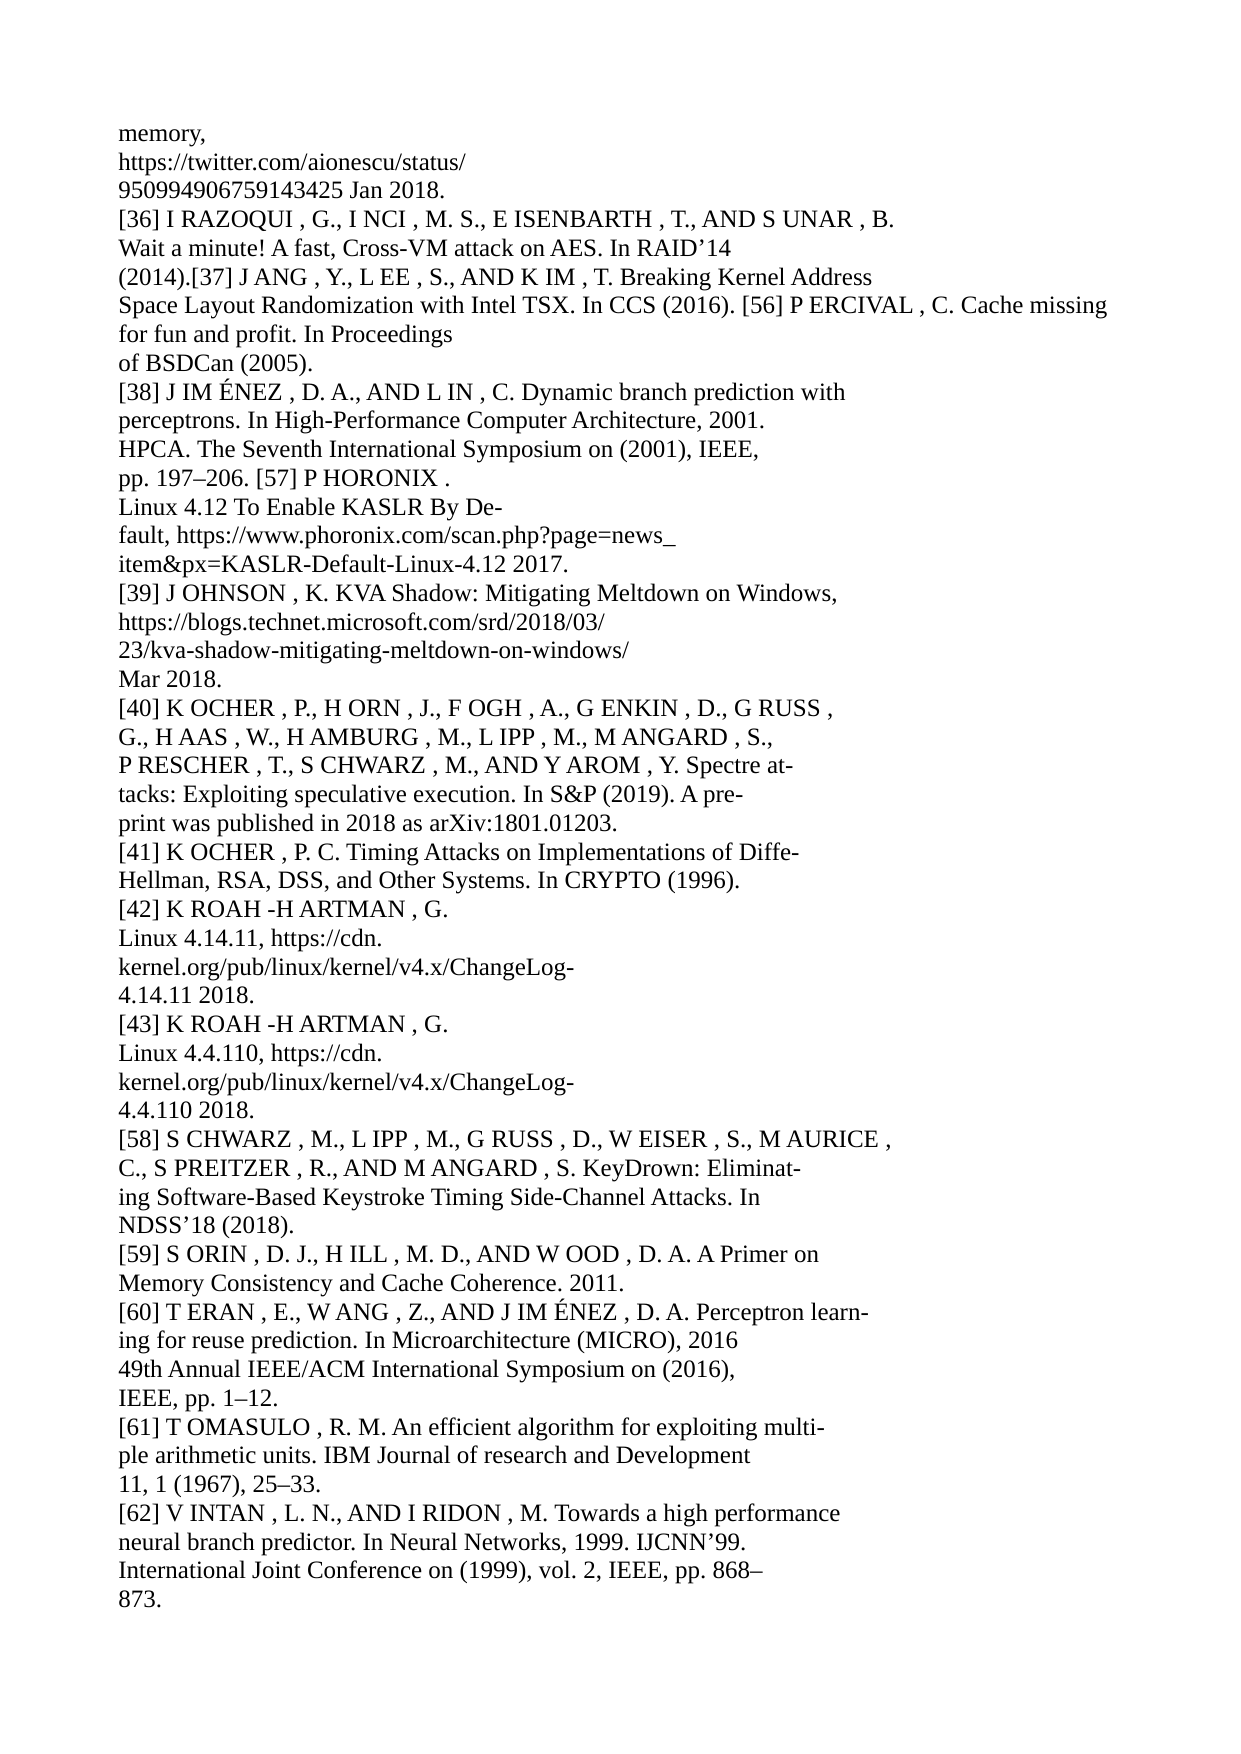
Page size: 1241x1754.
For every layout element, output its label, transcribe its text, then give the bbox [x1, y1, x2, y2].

text [61] T OMASULO , R. M. An efficient algorithm for exploiting multi- [118, 1412, 1122, 1441]
text of BSDCan (2005). [118, 348, 1122, 377]
text [59] S ORIN , D. J., H ILL , M. D., AND W OOD , D. A. A Primer on [118, 1239, 1122, 1268]
text Linux 4.14.11, https://cdn. [118, 923, 1122, 952]
text ple arithmetic units. IBM Journal of research and Development [118, 1441, 1122, 1469]
text IEEE, pp. 1–12. [118, 1383, 1122, 1412]
text NDSS’18 (2018). [118, 1211, 1122, 1239]
text 873. [118, 1584, 1122, 1613]
text pp. 197–206. [57] P HORONIX . [118, 463, 1122, 492]
text 950994906759143425 Jan 2018. [118, 176, 1122, 204]
text [38] J IM ÉNEZ , D. A., AND L IN , C. Dynamic branch prediction with [118, 377, 1122, 406]
text 4.14.11 2018. [118, 981, 1122, 1009]
text Wait a minute! A fast, Cross-VM attack on AES. In RAID’14 [118, 233, 1122, 262]
text print was published in 2018 as arXiv:1801.01203. [118, 808, 1122, 837]
text HPCA. The Seventh International Symposium on (2001), IEEE, [118, 434, 1122, 463]
text International Joint Conference on (1999), vol. 2, IEEE, pp. 868– [118, 1556, 1122, 1584]
text [40] K OCHER , P., H ORN , J., F OGH , A., G ENKIN , D., G RUSS , [118, 693, 1122, 722]
text [60] T ERAN , E., W ANG , Z., AND J IM ÉNEZ , D. A. Perceptron learn- [118, 1297, 1122, 1326]
text memory, [118, 118, 1122, 147]
text kernel.org/pub/linux/kernel/v4.x/ChangeLog- [118, 952, 1122, 981]
text [43] K ROAH -H ARTMAN , G. [118, 1009, 1122, 1038]
text Linux 4.12 To Enable KASLR By De- [118, 492, 1122, 521]
text P RESCHER , T., S CHWARZ , M., AND Y AROM , Y. Spectre at- [118, 751, 1122, 779]
text neural branch predictor. In Neural Networks, 1999. IJCNN’99. [118, 1527, 1122, 1556]
text item&px=KASLR-Default-Linux-4.12 2017. [118, 549, 1122, 578]
text Mar 2018. [118, 664, 1122, 693]
text https://twitter.com/aionescu/status/ [118, 147, 1122, 176]
text Memory Consistency and Cache Coherence. 2011. [118, 1268, 1122, 1297]
text 4.4.110 2018. [118, 1096, 1122, 1124]
text C., S PREITZER , R., AND M ANGARD , S. KeyDrown: Eliminat- [118, 1153, 1122, 1182]
text [39] J OHNSON , K. KVA Shadow: Mitigating Meltdown on Windows, [118, 578, 1122, 607]
text https://blogs.technet.microsoft.com/srd/2018/03/ [118, 607, 1122, 636]
text Space Layout Randomization with Intel TSX. In CCS (2016). [56] P ERCIVAL , C. Cache missing for fun and profit. In Proceedings [118, 291, 1122, 348]
text [62] V INTAN , L. N., AND I RIDON , M. Towards a high performance [118, 1498, 1122, 1527]
text ing Software-Based Keystroke Timing Side-Channel Attacks. In [118, 1182, 1122, 1211]
text ing for reuse prediction. In Microarchitecture (MICRO), 2016 [118, 1326, 1122, 1354]
text tacks: Exploiting speculative execution. In S&P (2019). A pre- [118, 779, 1122, 808]
text (2014).[37] J ANG , Y., L EE , S., AND K IM , T. Breaking Kernel Address [118, 262, 1122, 291]
text [42] K ROAH -H ARTMAN , G. [118, 894, 1122, 923]
text Linux 4.4.110, https://cdn. [118, 1038, 1122, 1067]
text 23/kva-shadow-mitigating-meltdown-on-windows/ [118, 636, 1122, 664]
text [41] K OCHER , P. C. Timing Attacks on Implementations of Diffe- [118, 837, 1122, 866]
text 49th Annual IEEE/ACM International Symposium on (2016), [118, 1354, 1122, 1383]
text perceptrons. In High-Performance Computer Architecture, 2001. [118, 406, 1122, 434]
text Hellman, RSA, DSS, and Other Systems. In CRYPTO (1996). [118, 866, 1122, 894]
text 11, 1 (1967), 25–33. [118, 1469, 1122, 1498]
text G., H AAS , W., H AMBURG , M., L IPP , M., M ANGARD , S., [118, 722, 1122, 751]
text [36] I RAZOQUI , G., I NCI , M. S., E ISENBARTH , T., AND S UNAR , B. [118, 204, 1122, 233]
text [58] S CHWARZ , M., L IPP , M., G RUSS , D., W EISER , S., M AURICE , [118, 1124, 1122, 1153]
text kernel.org/pub/linux/kernel/v4.x/ChangeLog- [118, 1067, 1122, 1096]
text fault, https://www.phoronix.com/scan.php?page=news_ [118, 521, 1122, 549]
